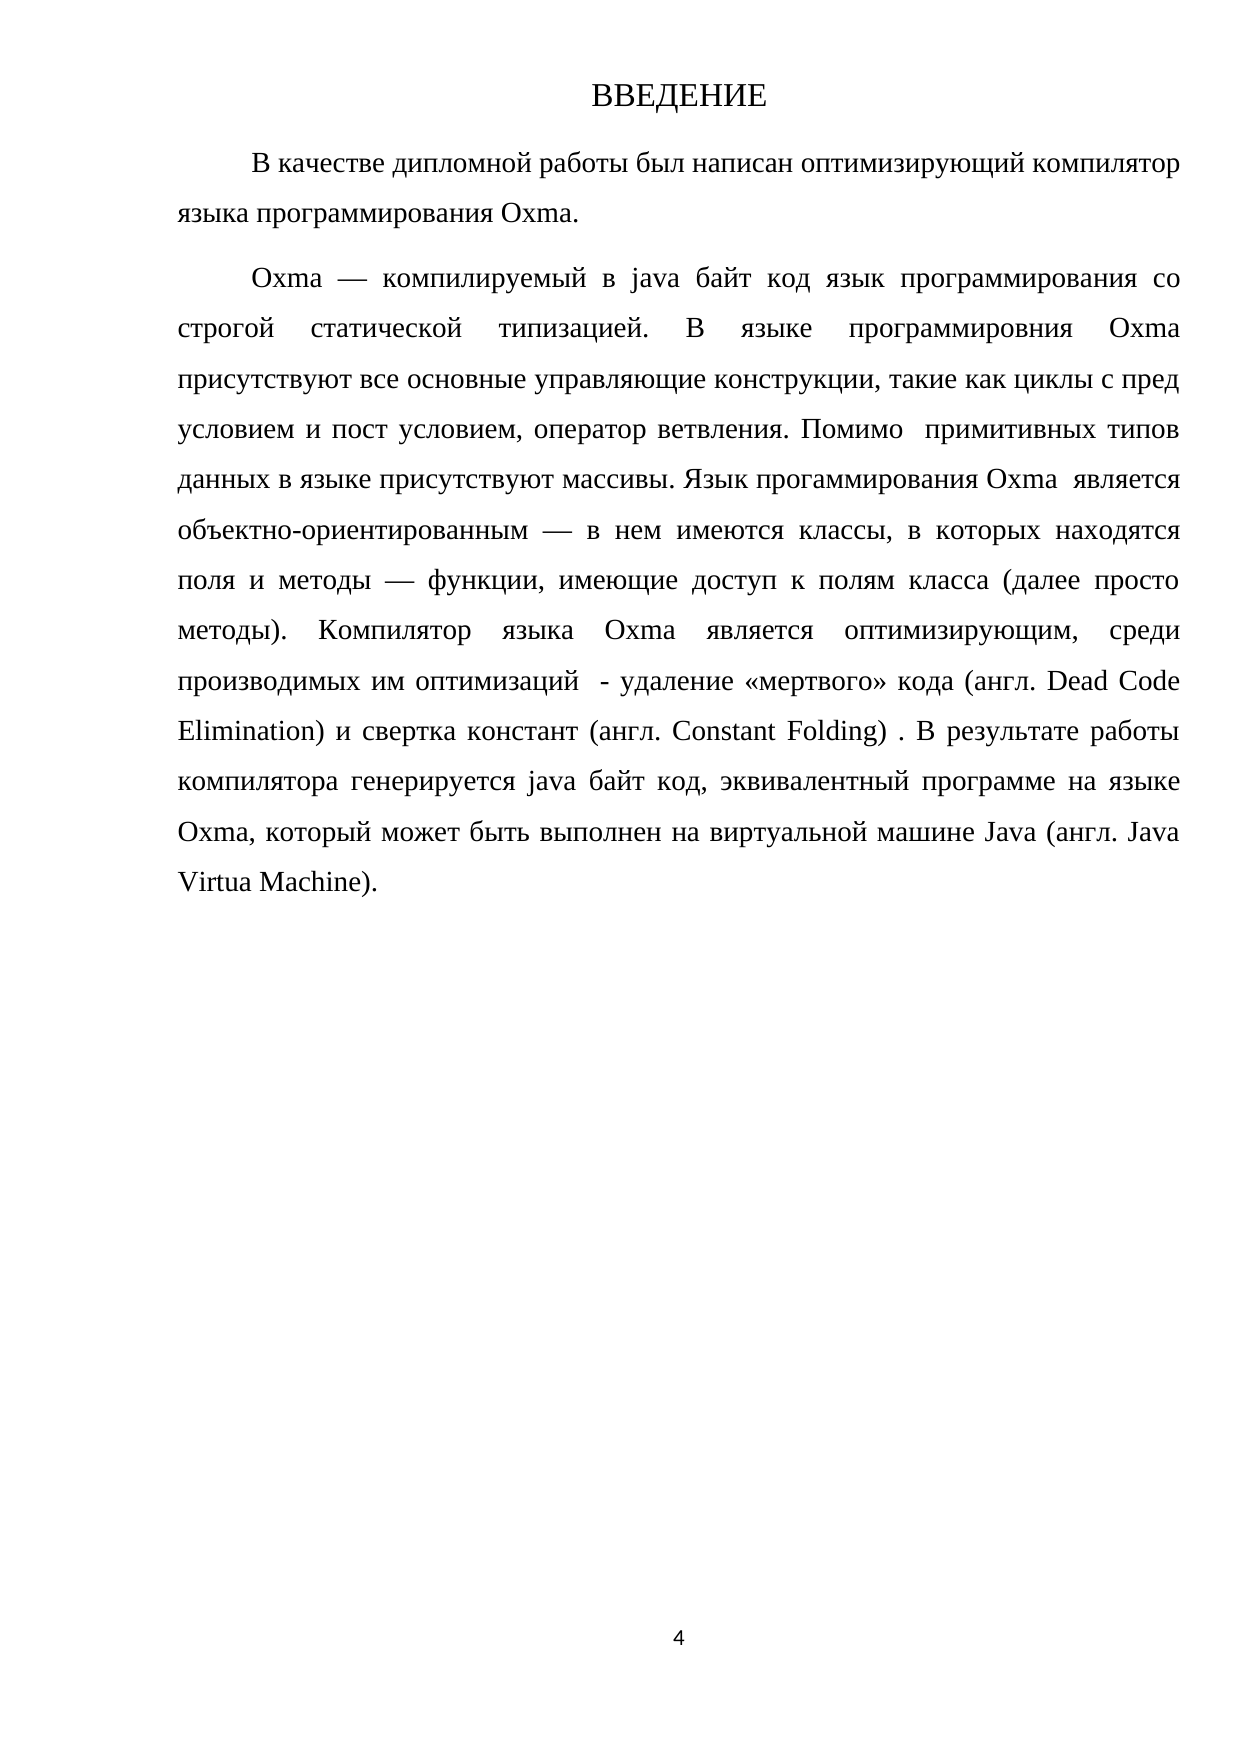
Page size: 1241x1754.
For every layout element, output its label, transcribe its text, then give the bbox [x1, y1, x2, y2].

text Oxma — компилируемый в java байт код язык программирования со строгой статической типизацией. В языке программировния Oxma присутствуют все основные управляющие конструкции, такие как циклы с пред условием и пост условием, оператор ветвления. Помимо примитивных типов данных в языке присутствуют массивы. Язык прогаммирования Oxma является объектно-ориентированным — в нем имеются классы, в которых находятся поля и методы — функции, имеющие доступ к полям класса (далее просто методы). Компилятор языка Oxma является оптимизирующим, среди производимых им оптимизаций - удаление «мертвого» кода (англ. Dead Code Elimination) и свертка констант (англ. Constant Folding) . В результате работы компилятора генерируется java байт код, эквивалентный программе на языке Oxma, который может быть выполнен на виртуальной машине Java (англ. Java Virtua Machine). [177, 260, 1181, 897]
subtitle ВВЕДЕНИЕ [177, 75, 1181, 113]
text В качестве дипломной работы был написан оптимизирующий компилятор языка программирования Oxma. [177, 145, 1181, 229]
